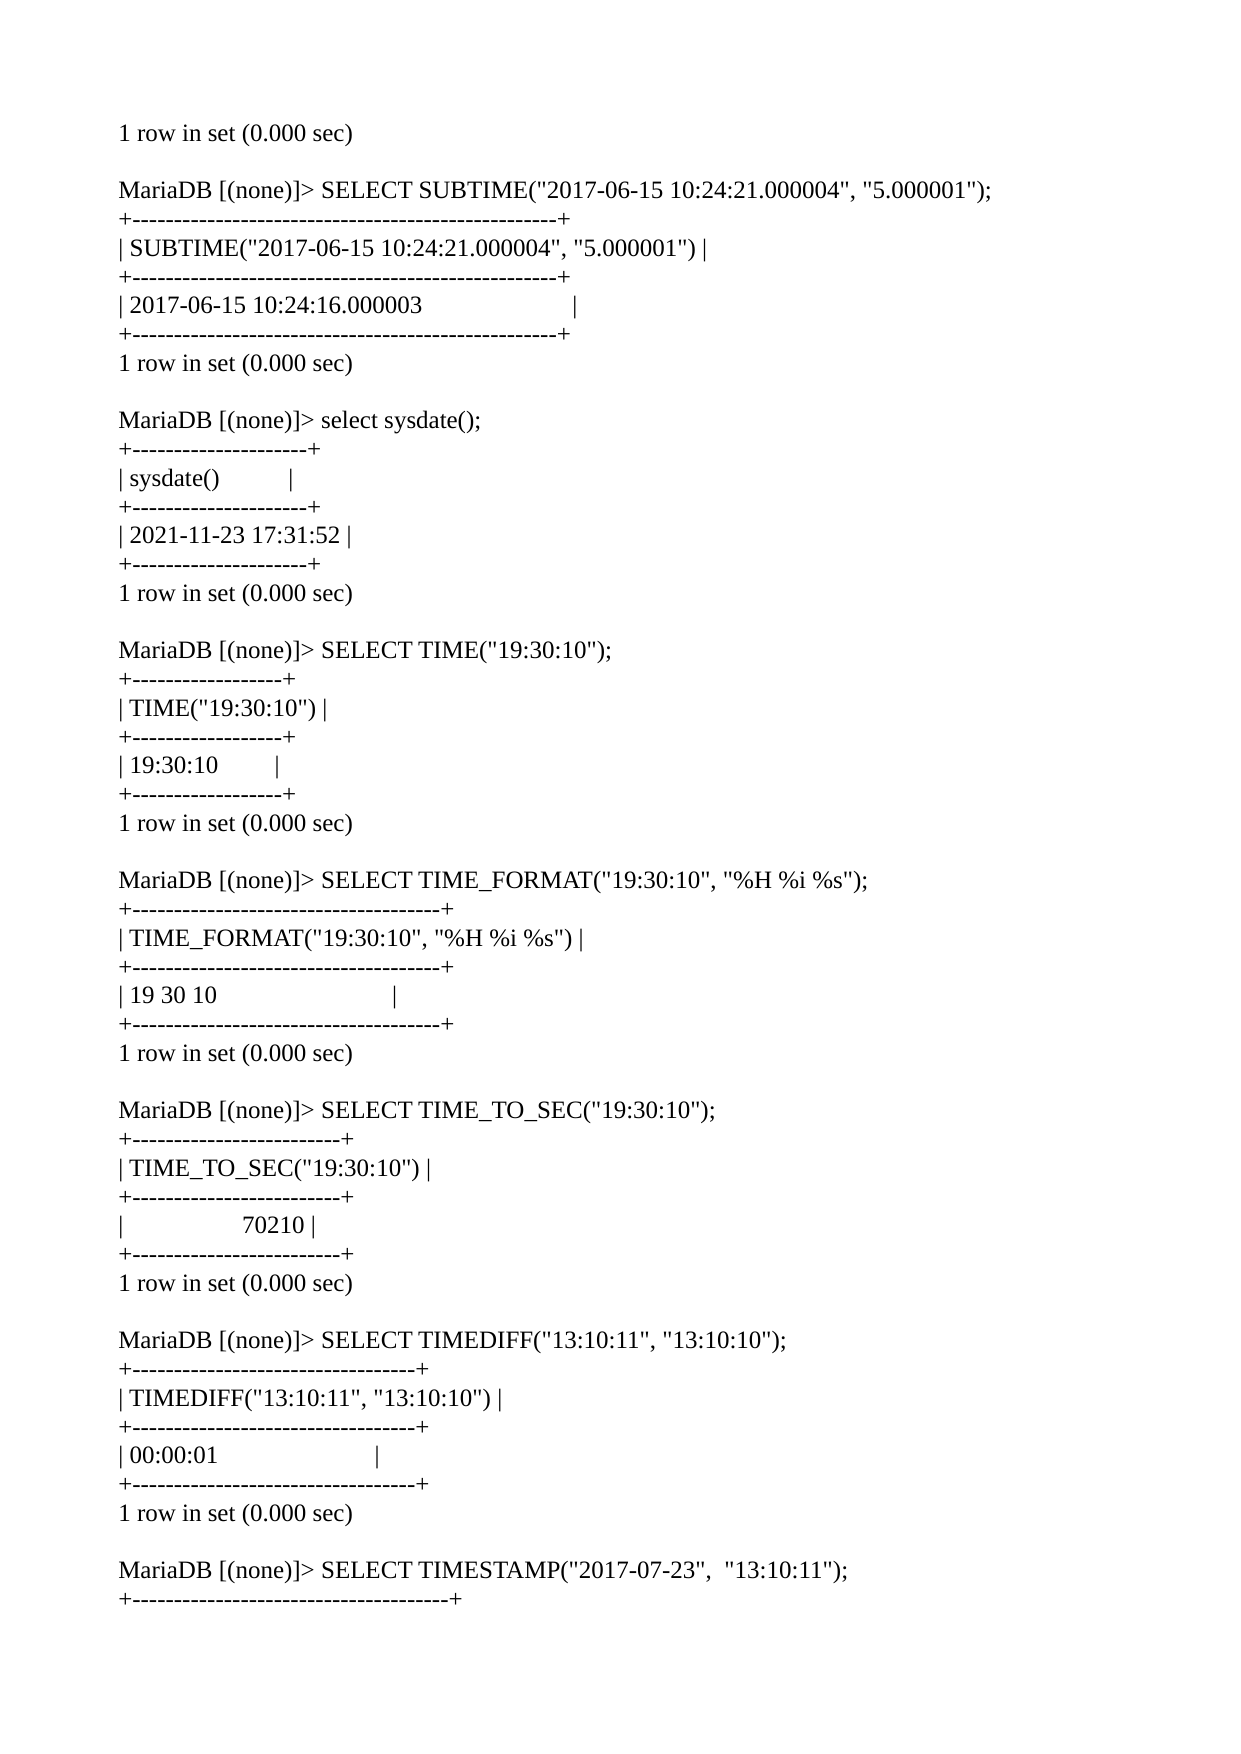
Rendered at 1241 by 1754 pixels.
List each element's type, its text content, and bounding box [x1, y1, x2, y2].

text MariaDB [(none)]> SELECT SUBTIME("2017-06-15 10:24:21.000004", "5.000001"); [118, 176, 1122, 204]
text MariaDB [(none)]> SELECT TIMEDIFF("13:10:11", "13:10:10"); [118, 1326, 1122, 1354]
text +---------------------+ [118, 434, 1122, 463]
text 1 row in set (0.000 sec) [118, 118, 1122, 147]
text +--------------------------------------+ [118, 1584, 1122, 1613]
text 1 row in set (0.000 sec) [118, 1038, 1122, 1067]
text +---------------------------------------------------+ [118, 319, 1122, 348]
text +----------------------------------+ [118, 1412, 1122, 1441]
text MariaDB [(none)]> SELECT TIME_TO_SEC("19:30:10"); [118, 1096, 1122, 1124]
text MariaDB [(none)]> SELECT TIMESTAMP("2017-07-23", "13:10:11"); [118, 1556, 1122, 1584]
text +------------------+ [118, 722, 1122, 751]
text | TIME_FORMAT("19:30:10", "%H %i %s") | [118, 923, 1122, 952]
text 1 row in set (0.000 sec) [118, 1268, 1122, 1297]
text +-------------------------------------+ [118, 952, 1122, 981]
text +-------------------------+ [118, 1182, 1122, 1211]
text | TIMEDIFF("13:10:11", "13:10:10") | [118, 1383, 1122, 1412]
text | 70210 | [118, 1211, 1122, 1239]
text | TIME("19:30:10") | [118, 693, 1122, 722]
text +---------------------------------------------------+ [118, 262, 1122, 291]
text +---------------------+ [118, 549, 1122, 578]
text | 19 30 10 | [118, 981, 1122, 1009]
text | 19:30:10 | [118, 751, 1122, 779]
text | 00:00:01 | [118, 1441, 1122, 1469]
text +-------------------------------------+ [118, 1009, 1122, 1038]
text | TIME_TO_SEC("19:30:10") | [118, 1153, 1122, 1182]
text 1 row in set (0.000 sec) [118, 578, 1122, 607]
text +------------------+ [118, 664, 1122, 693]
text +-------------------------+ [118, 1239, 1122, 1268]
text MariaDB [(none)]> SELECT TIME("19:30:10"); [118, 636, 1122, 664]
text +------------------+ [118, 779, 1122, 808]
text +-------------------------------------+ [118, 894, 1122, 923]
text +----------------------------------+ [118, 1354, 1122, 1383]
text 1 row in set (0.000 sec) [118, 1498, 1122, 1527]
text +-------------------------+ [118, 1124, 1122, 1153]
text MariaDB [(none)]> SELECT TIME_FORMAT("19:30:10", "%H %i %s"); [118, 866, 1122, 894]
text +---------------------+ [118, 492, 1122, 521]
text MariaDB [(none)]> select sysdate(); [118, 406, 1122, 434]
text | 2021-11-23 17:31:52 | [118, 521, 1122, 549]
text 1 row in set (0.000 sec) [118, 348, 1122, 377]
text +----------------------------------+ [118, 1469, 1122, 1498]
text 1 row in set (0.000 sec) [118, 808, 1122, 837]
text | SUBTIME("2017-06-15 10:24:21.000004", "5.000001") | [118, 233, 1122, 262]
text | sysdate() | [118, 463, 1122, 492]
text +---------------------------------------------------+ [118, 204, 1122, 233]
text | 2017-06-15 10:24:16.000003 | [118, 291, 1122, 319]
